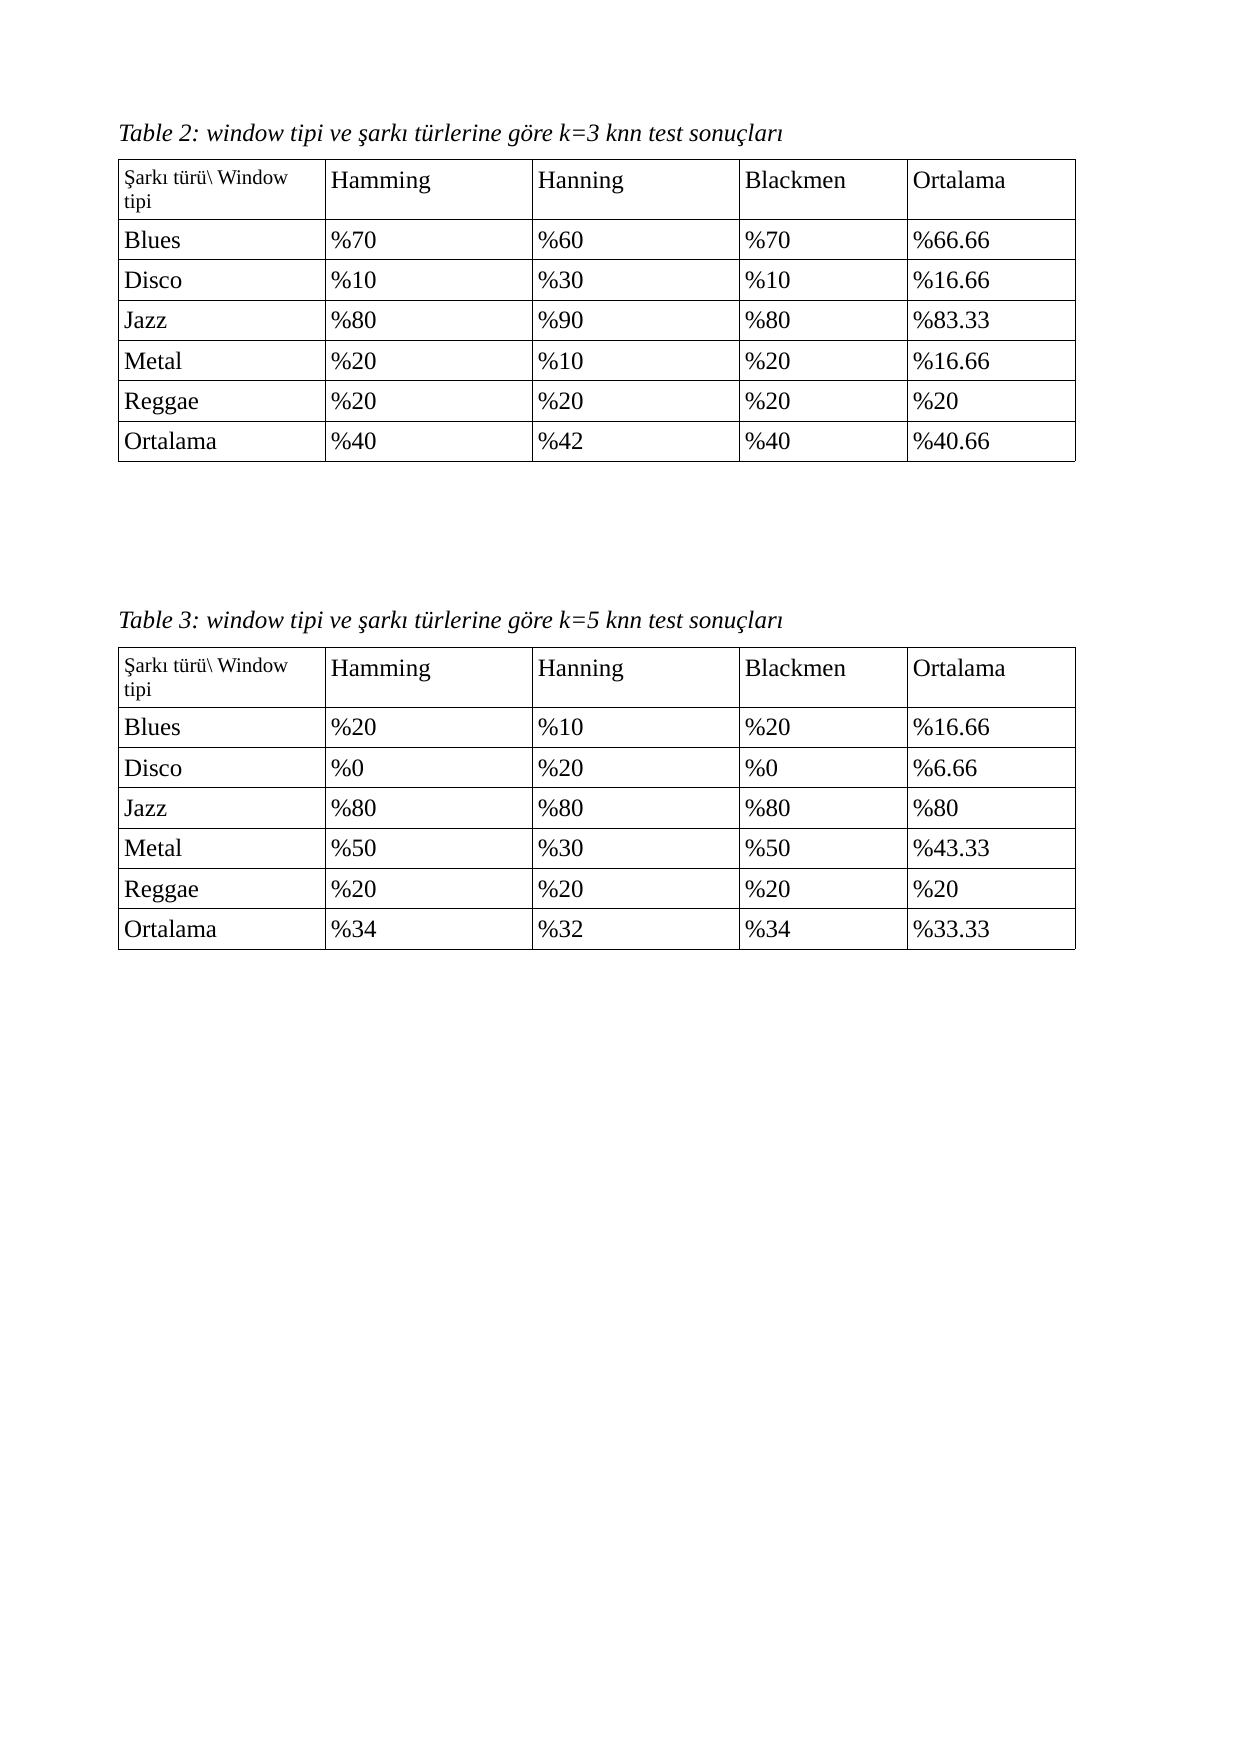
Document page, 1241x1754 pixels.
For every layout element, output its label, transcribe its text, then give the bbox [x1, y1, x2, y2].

table_cell %80 [326, 788, 532, 827]
table_cell Ortalama [119, 909, 325, 948]
table_cell Jazz [119, 788, 325, 827]
table_cell %32 [533, 909, 739, 948]
table_cell %42 [533, 422, 739, 461]
table_cell %80 [740, 788, 907, 827]
table_cell %0 [740, 748, 907, 787]
text Table 3: window tipi ve şarkı türlerine göre k=5 knn test sonuçları [118, 606, 1122, 634]
table_cell %20 [908, 381, 1075, 421]
table_cell %30 [533, 829, 739, 868]
table_cell %20 [740, 708, 907, 747]
table_cell Jazz [119, 301, 325, 340]
table_cell %43.33 [908, 829, 1075, 868]
table_cell %20 [533, 748, 739, 787]
table_header Ortalama [908, 160, 1075, 219]
table_cell %90 [533, 301, 739, 340]
table_cell %70 [740, 220, 907, 259]
table_header Hamming [326, 648, 532, 707]
table_cell %70 [326, 220, 532, 259]
table_cell %40 [326, 422, 532, 461]
table_cell Metal [119, 341, 325, 380]
table_header Şarkı türü\ Window tipi [119, 648, 325, 707]
table_cell Blues [119, 708, 325, 747]
table_cell Disco [119, 260, 325, 300]
table_cell %33.33 [908, 909, 1075, 948]
table_cell %66.66 [908, 220, 1075, 259]
table_header Şarkı türü\ Window tipi [119, 160, 325, 219]
table_cell %34 [326, 909, 532, 948]
table_cell %80 [533, 788, 739, 827]
table_cell %80 [326, 301, 532, 340]
table_cell %10 [533, 341, 739, 380]
table_cell Blues [119, 220, 325, 259]
table_cell %40 [740, 422, 907, 461]
table_cell %20 [326, 381, 532, 421]
table_cell %80 [740, 301, 907, 340]
table_header Hanning [533, 648, 739, 707]
table_cell %20 [326, 869, 532, 908]
table_cell Ortalama [119, 422, 325, 461]
table_header Hamming [326, 160, 532, 219]
table_cell %10 [533, 708, 739, 747]
text Table 2: window tipi ve şarkı türlerine göre k=3 knn test sonuçları [118, 118, 1122, 147]
table_cell %0 [326, 748, 532, 787]
table_header Hanning [533, 160, 739, 219]
table_cell Metal [119, 829, 325, 868]
table_cell %80 [908, 788, 1075, 827]
table_cell %40.66 [908, 422, 1075, 461]
table_header Ortalama [908, 648, 1075, 707]
table_cell %30 [533, 260, 739, 300]
table_cell %10 [326, 260, 532, 300]
table_cell %20 [326, 341, 532, 380]
table_cell Disco [119, 748, 325, 787]
table_cell %83.33 [908, 301, 1075, 340]
table_cell %20 [740, 381, 907, 421]
table_cell Reggae [119, 381, 325, 421]
table_cell %60 [533, 220, 739, 259]
table_cell %16.66 [908, 260, 1075, 300]
table_cell Reggae [119, 869, 325, 908]
table_cell %50 [326, 829, 532, 868]
table_cell %20 [740, 341, 907, 380]
table_cell %16.66 [908, 341, 1075, 380]
table_cell %50 [740, 829, 907, 868]
table_cell %16.66 [908, 708, 1075, 747]
table_cell %20 [908, 869, 1075, 908]
table_cell %20 [533, 381, 739, 421]
table_cell %34 [740, 909, 907, 948]
table_cell %20 [326, 708, 532, 747]
table_cell %20 [533, 869, 739, 908]
table_cell %20 [740, 869, 907, 908]
table_header Blackmen [740, 648, 907, 707]
table_header Blackmen [740, 160, 907, 219]
table_cell %10 [740, 260, 907, 300]
table_cell %6.66 [908, 748, 1075, 787]
